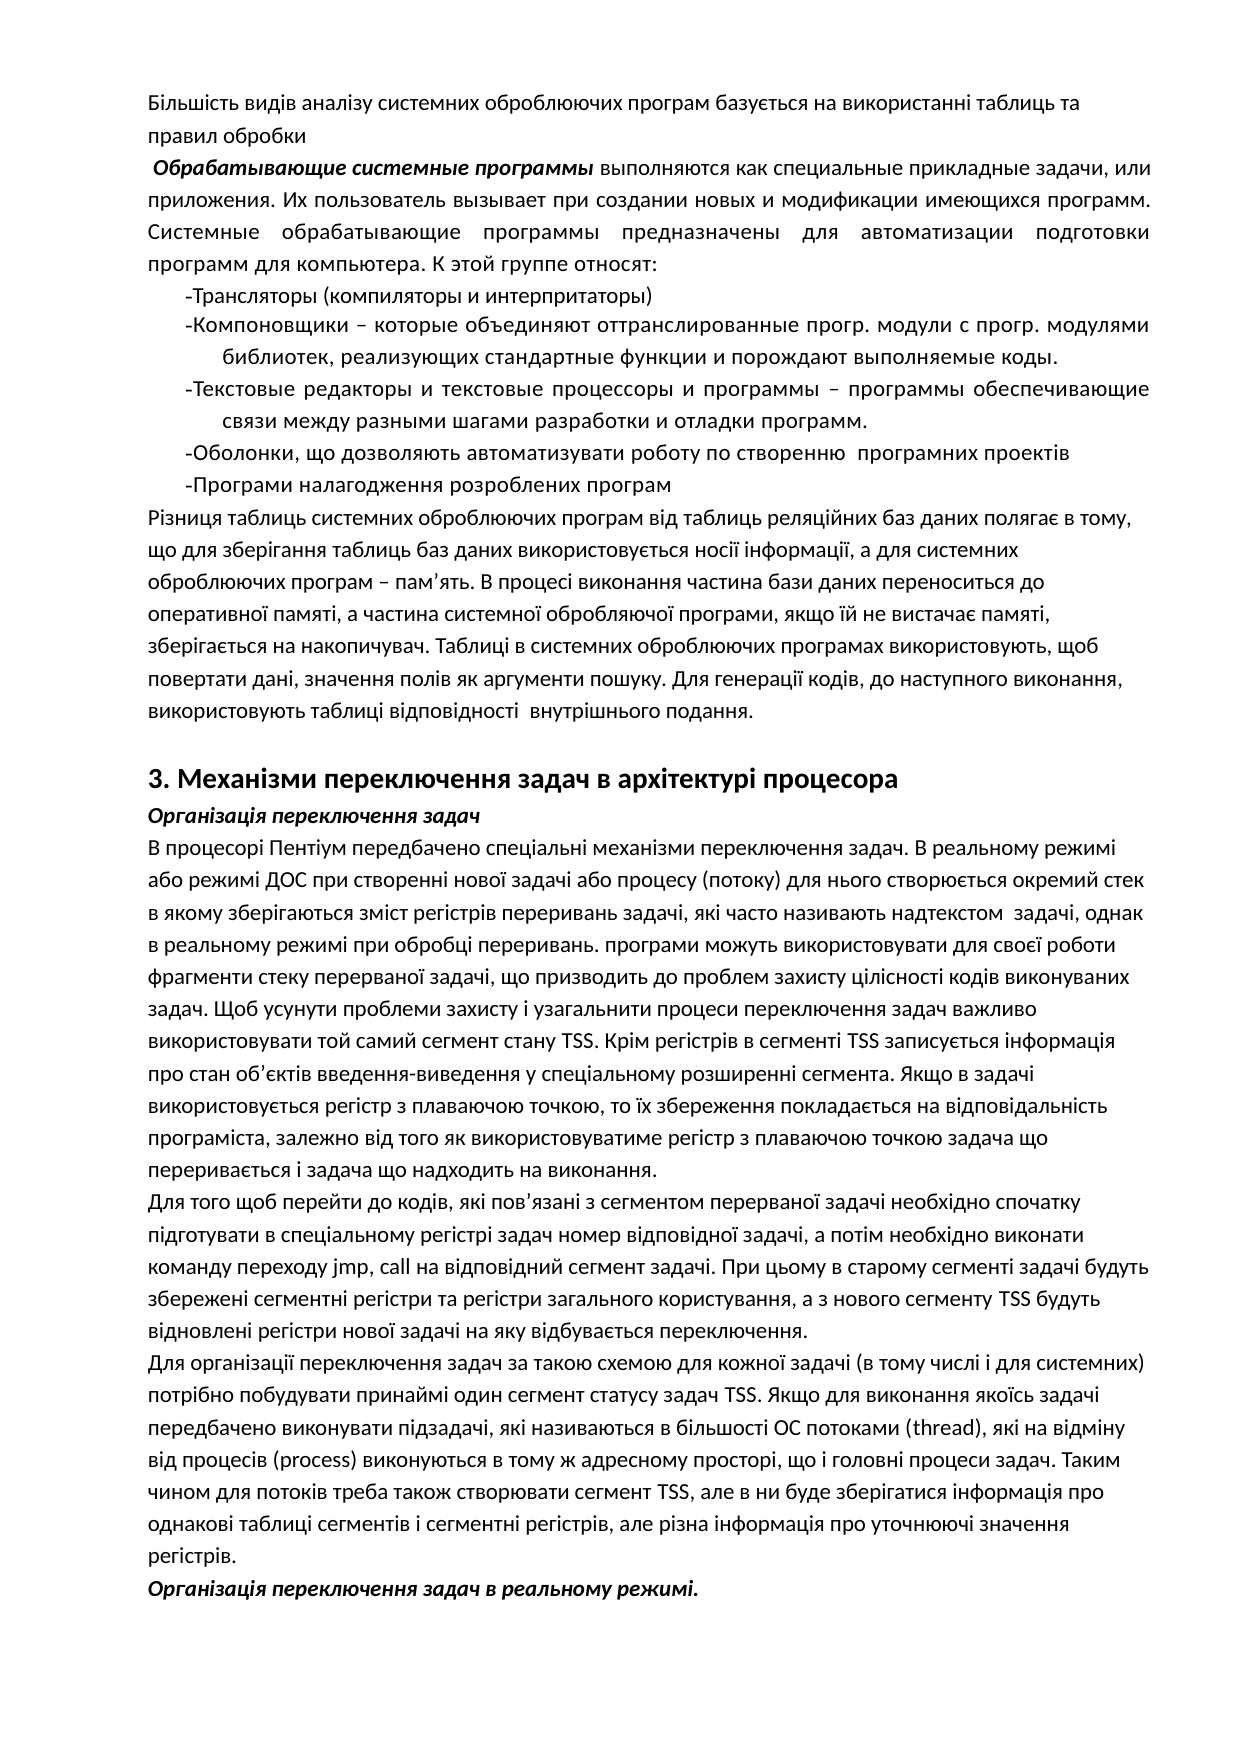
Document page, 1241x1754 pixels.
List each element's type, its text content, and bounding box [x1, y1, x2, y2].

text Більшість видів аналізу системних оброблюючих програм базується на використанні таблиць та правил обробки [148, 88, 1152, 149]
text Організація переключення задач [148, 801, 1152, 829]
list Трансляторы (компиляторы и интерпритаторы) [185, 282, 1152, 310]
text Різниця таблиць системних оброблюючих програм від таблиць реляційних баз даних полягає в тому, що для зберігання таблиць баз даних використовується носії інформації, а для системних оброблюючих програм – пам’ять. В процесі виконання частина бази даних переноситься до оперативної памяті, а частина системної обробляючої програми, якщо їй не вистачає памяті, зберігається на накопичувач. Таблиці в системних оброблюючих програмах використовують, щоб повертати дані, значення полів як аргументи пошуку. Для генерації кодів, до наступного виконання, використовують таблиці відповідності внутрішнього подання. [148, 503, 1152, 724]
text Для того щоб перейти до кодів, які пов’язані з сегментом перерваної задачі необхідно спочатку підготувати в спеціальному регістрі задач номер відповідної задачі, а потім необхідно виконати команду переходу jmp, call на відповідний сегмент задачі. При цьому в старому сегменті задачі будуть збережені сегментні регістри та регістри загального користування, а з нового сегменту TSS будуть відновлені регістри нової задачі на яку відбувається переключення. [148, 1187, 1152, 1344]
list Програми налагодження розроблених програм [185, 471, 1152, 499]
list Оболонки, що дозволяють автоматизувати роботу по створенню програмних проектів [185, 438, 1152, 466]
list Текстовые редакторы и текстовые процессоры и программы – программы обеспечивающие связи между разными шагами разработки и отладки программ. [185, 374, 1152, 434]
text В процесорі Пентіум передбачено спеціальні механізми переключення задач. В реальному режимі або режимі ДОС при створенні нової задачі або процесу (потоку) для нього створюється окремий стек в якому зберігаються зміст регістрів переривань задачі, які часто називають надтекстом задачі, однак в реальному режимі при обробці переривань. програми можуть використовувати для своєї роботи фрагменти стеку перерваної задачі, що призводить до проблем захисту цілісності кодів виконуваних задач. Щоб усунути проблеми захисту і узагальнити процеси переключення задач важливо використовувати той самий сегмент стану TSS. Крім регістрів в сегменті TSS записується інформація про стан об’єктів введення-виведення у спеціальному розширенні сегмента. Якщо в задачі використовується регістр з плаваючою точкою, то їх збереження покладається на відповідальність програміста, залежно від того як використовуватиме регістр з плаваючою точкою задача що переривається і задача що надходить на виконання. [148, 833, 1152, 1183]
text 3. Механізми переключення задач в архітектурі процесора [148, 760, 1152, 796]
text Організація переключення задач в реальному режимі. [148, 1574, 1152, 1602]
list Компоновщики – которые объединяют оттранслированные прогр. модули с прогр. модулями библиотек, реализующих стандартные функции и порождают выполняемые коды. [185, 310, 1152, 370]
text Для організації переключення задач за такою схемою для кожної задачі (в тому числі і для системних) потрібно побудувати принаймі один сегмент статусу задач TSS. Якщо для виконання якоїсь задачі передбачено виконувати підзадачі, які називаються в більшості ОС потоками (thread), які на відміну від процесів (process) виконуються в тому ж адресному просторі, що і головні процеси задач. Таким чином для потоків треба також створювати сегмент TSS, але в ни буде зберігатися інформація про однакові таблиці сегментів і сегментні регістрів, але різна інформація про уточнюючі значення регістрів. [148, 1348, 1152, 1569]
text Обрабатывающие системные программы выполняются как специальные прикладные задачи, или приложения. Их пользователь вызывает при создании новых и модификации имеющихся программ. Системные обрабатывающие программы предназначены для автоматизации подготовки программ для компьютера. К этой группе относят: [148, 153, 1152, 277]
